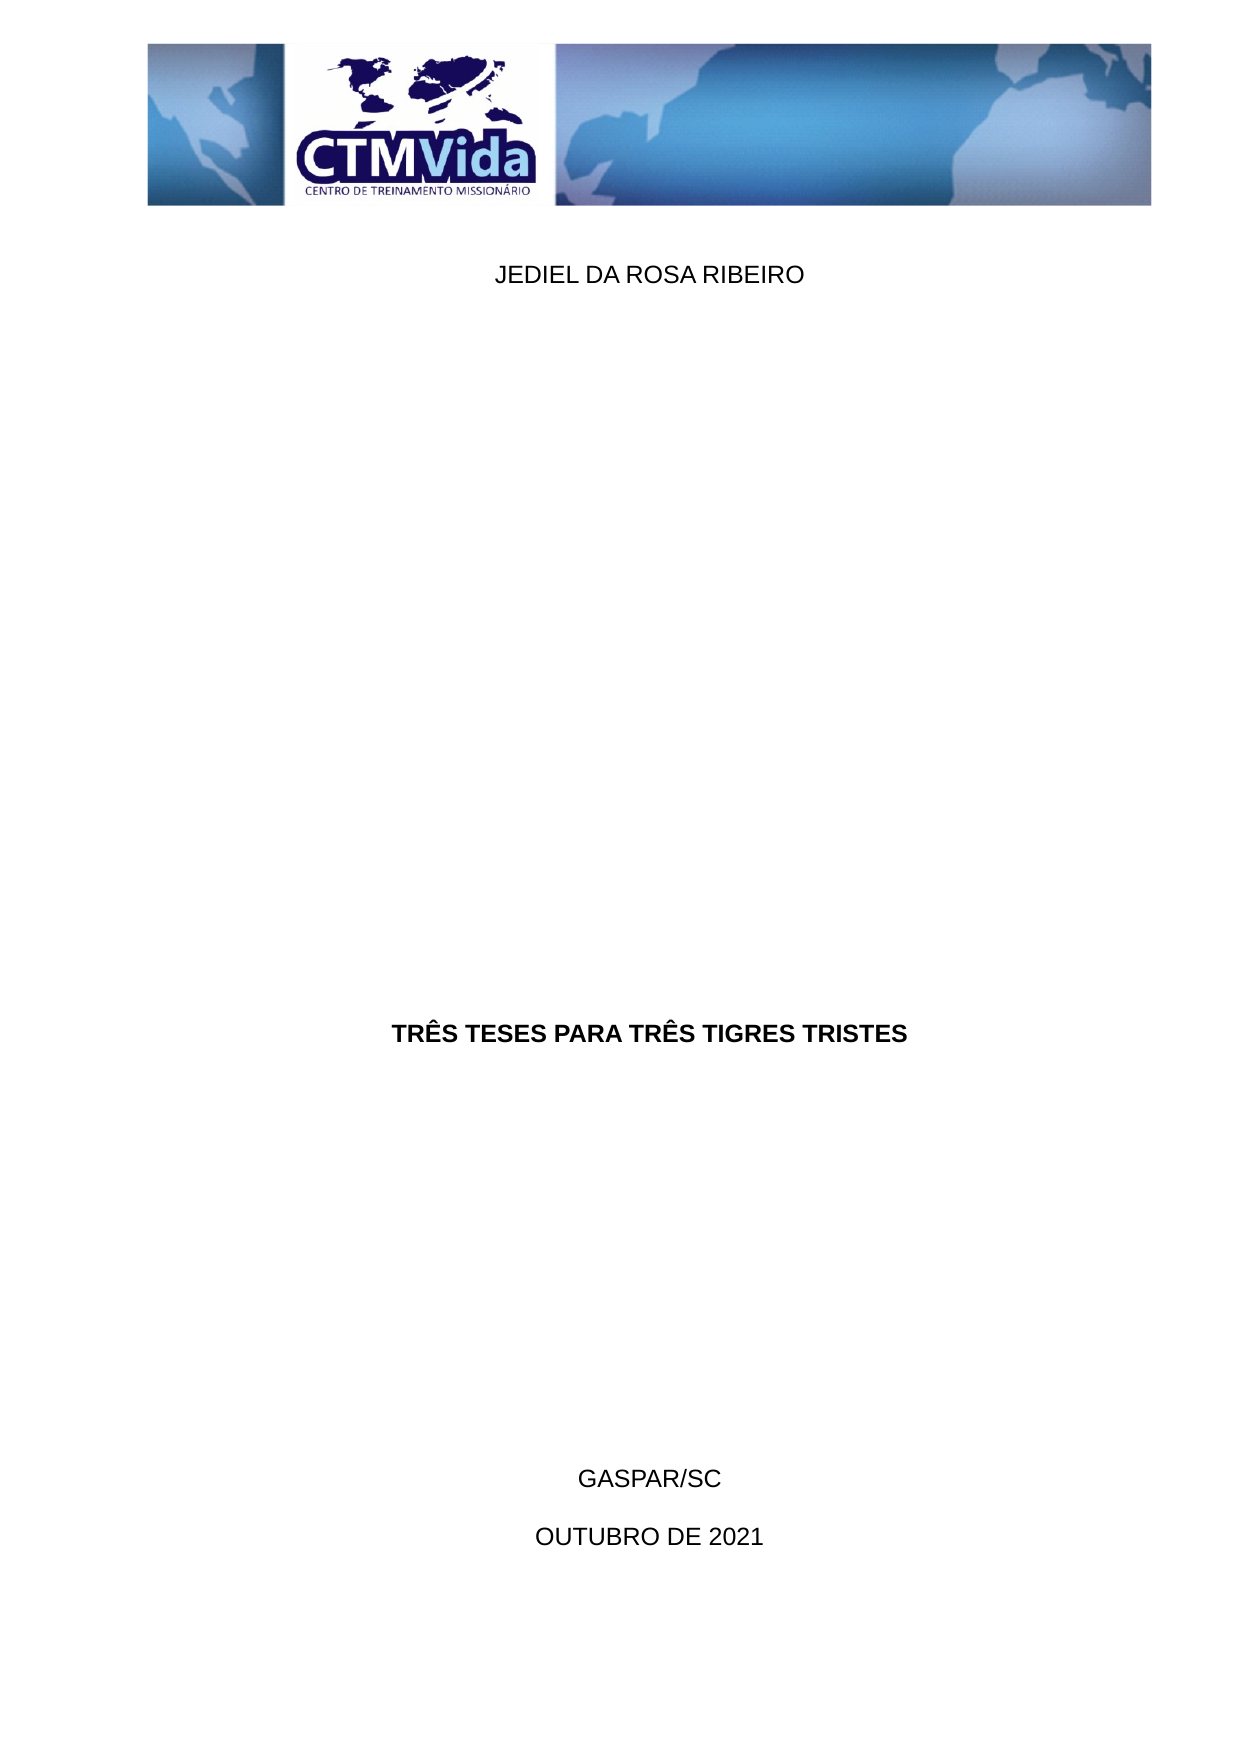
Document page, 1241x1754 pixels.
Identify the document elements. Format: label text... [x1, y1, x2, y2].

picture [147, 43, 1152, 206]
text OUTUBRO DE 2021 [177, 1522, 1122, 1551]
subtitle Três teses para três tigres tristes [177, 1019, 1122, 1048]
text GASPAR/SC [177, 1464, 1122, 1493]
subtitle JEDIEL DA ROSA RIBEIRO [177, 260, 1122, 289]
